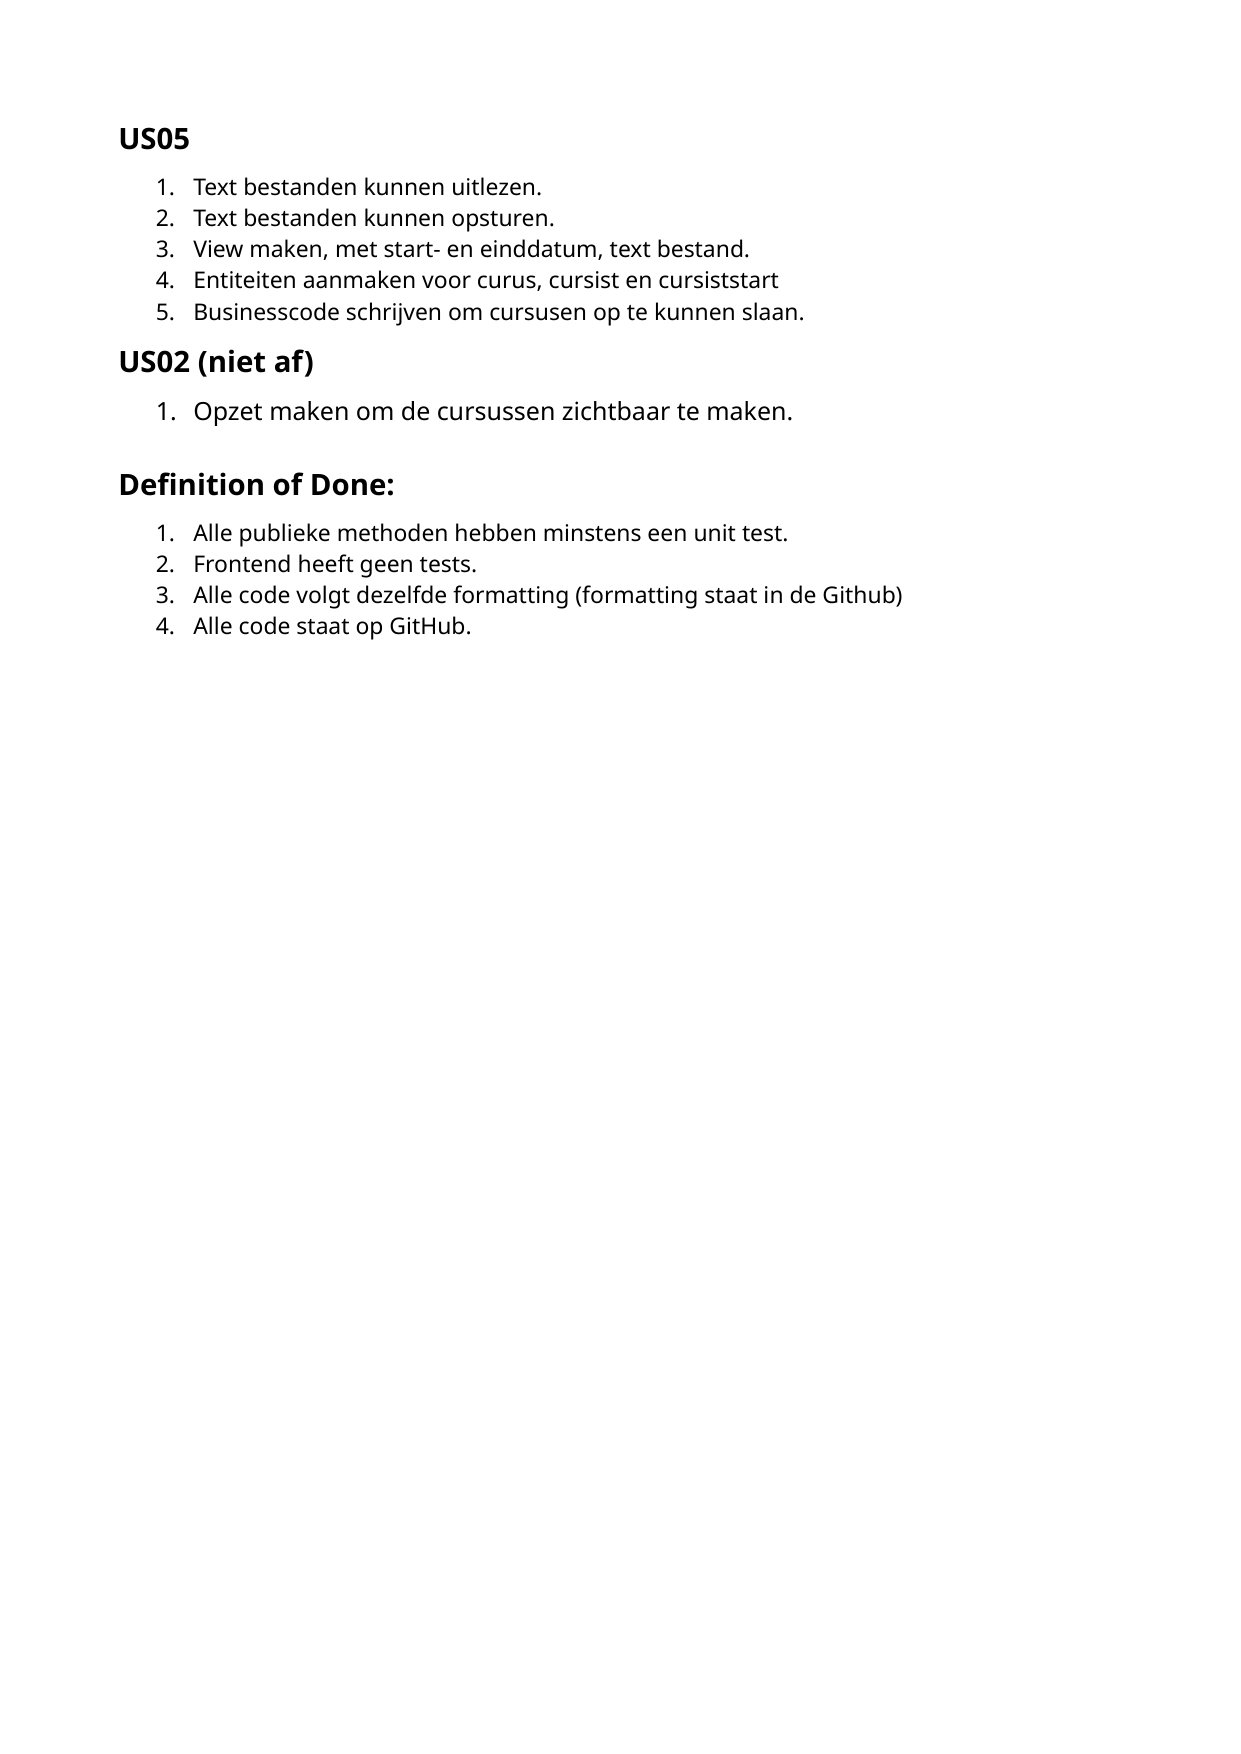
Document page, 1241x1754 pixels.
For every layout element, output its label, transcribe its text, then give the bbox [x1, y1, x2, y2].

list Alle code volgt dezelfde formatting (formatting staat in de Github) [156, 579, 1122, 610]
list Opzet maken om de cursussen zichtbaar te maken. [156, 394, 1122, 428]
list Alle code staat op GitHub. [156, 610, 1122, 641]
list View maken, met start- en einddatum, text bestand. [156, 233, 1122, 264]
subtitle US05 [118, 118, 1122, 158]
list Frontend heeft geen tests. [156, 548, 1122, 579]
list Entiteiten aanmaken voor curus, cursist en cursiststart [156, 264, 1122, 296]
list Text bestanden kunnen opsturen. [156, 202, 1122, 233]
list Businesscode schrijven om cursusen op te kunnen slaan. [156, 296, 1122, 327]
list Alle publieke methoden hebben minstens een unit test. [156, 516, 1122, 548]
list Text bestanden kunnen uitlezen. [156, 171, 1122, 202]
subtitle US02 (niet af) [118, 341, 1122, 381]
subtitle Definition of Done: [118, 464, 1122, 504]
